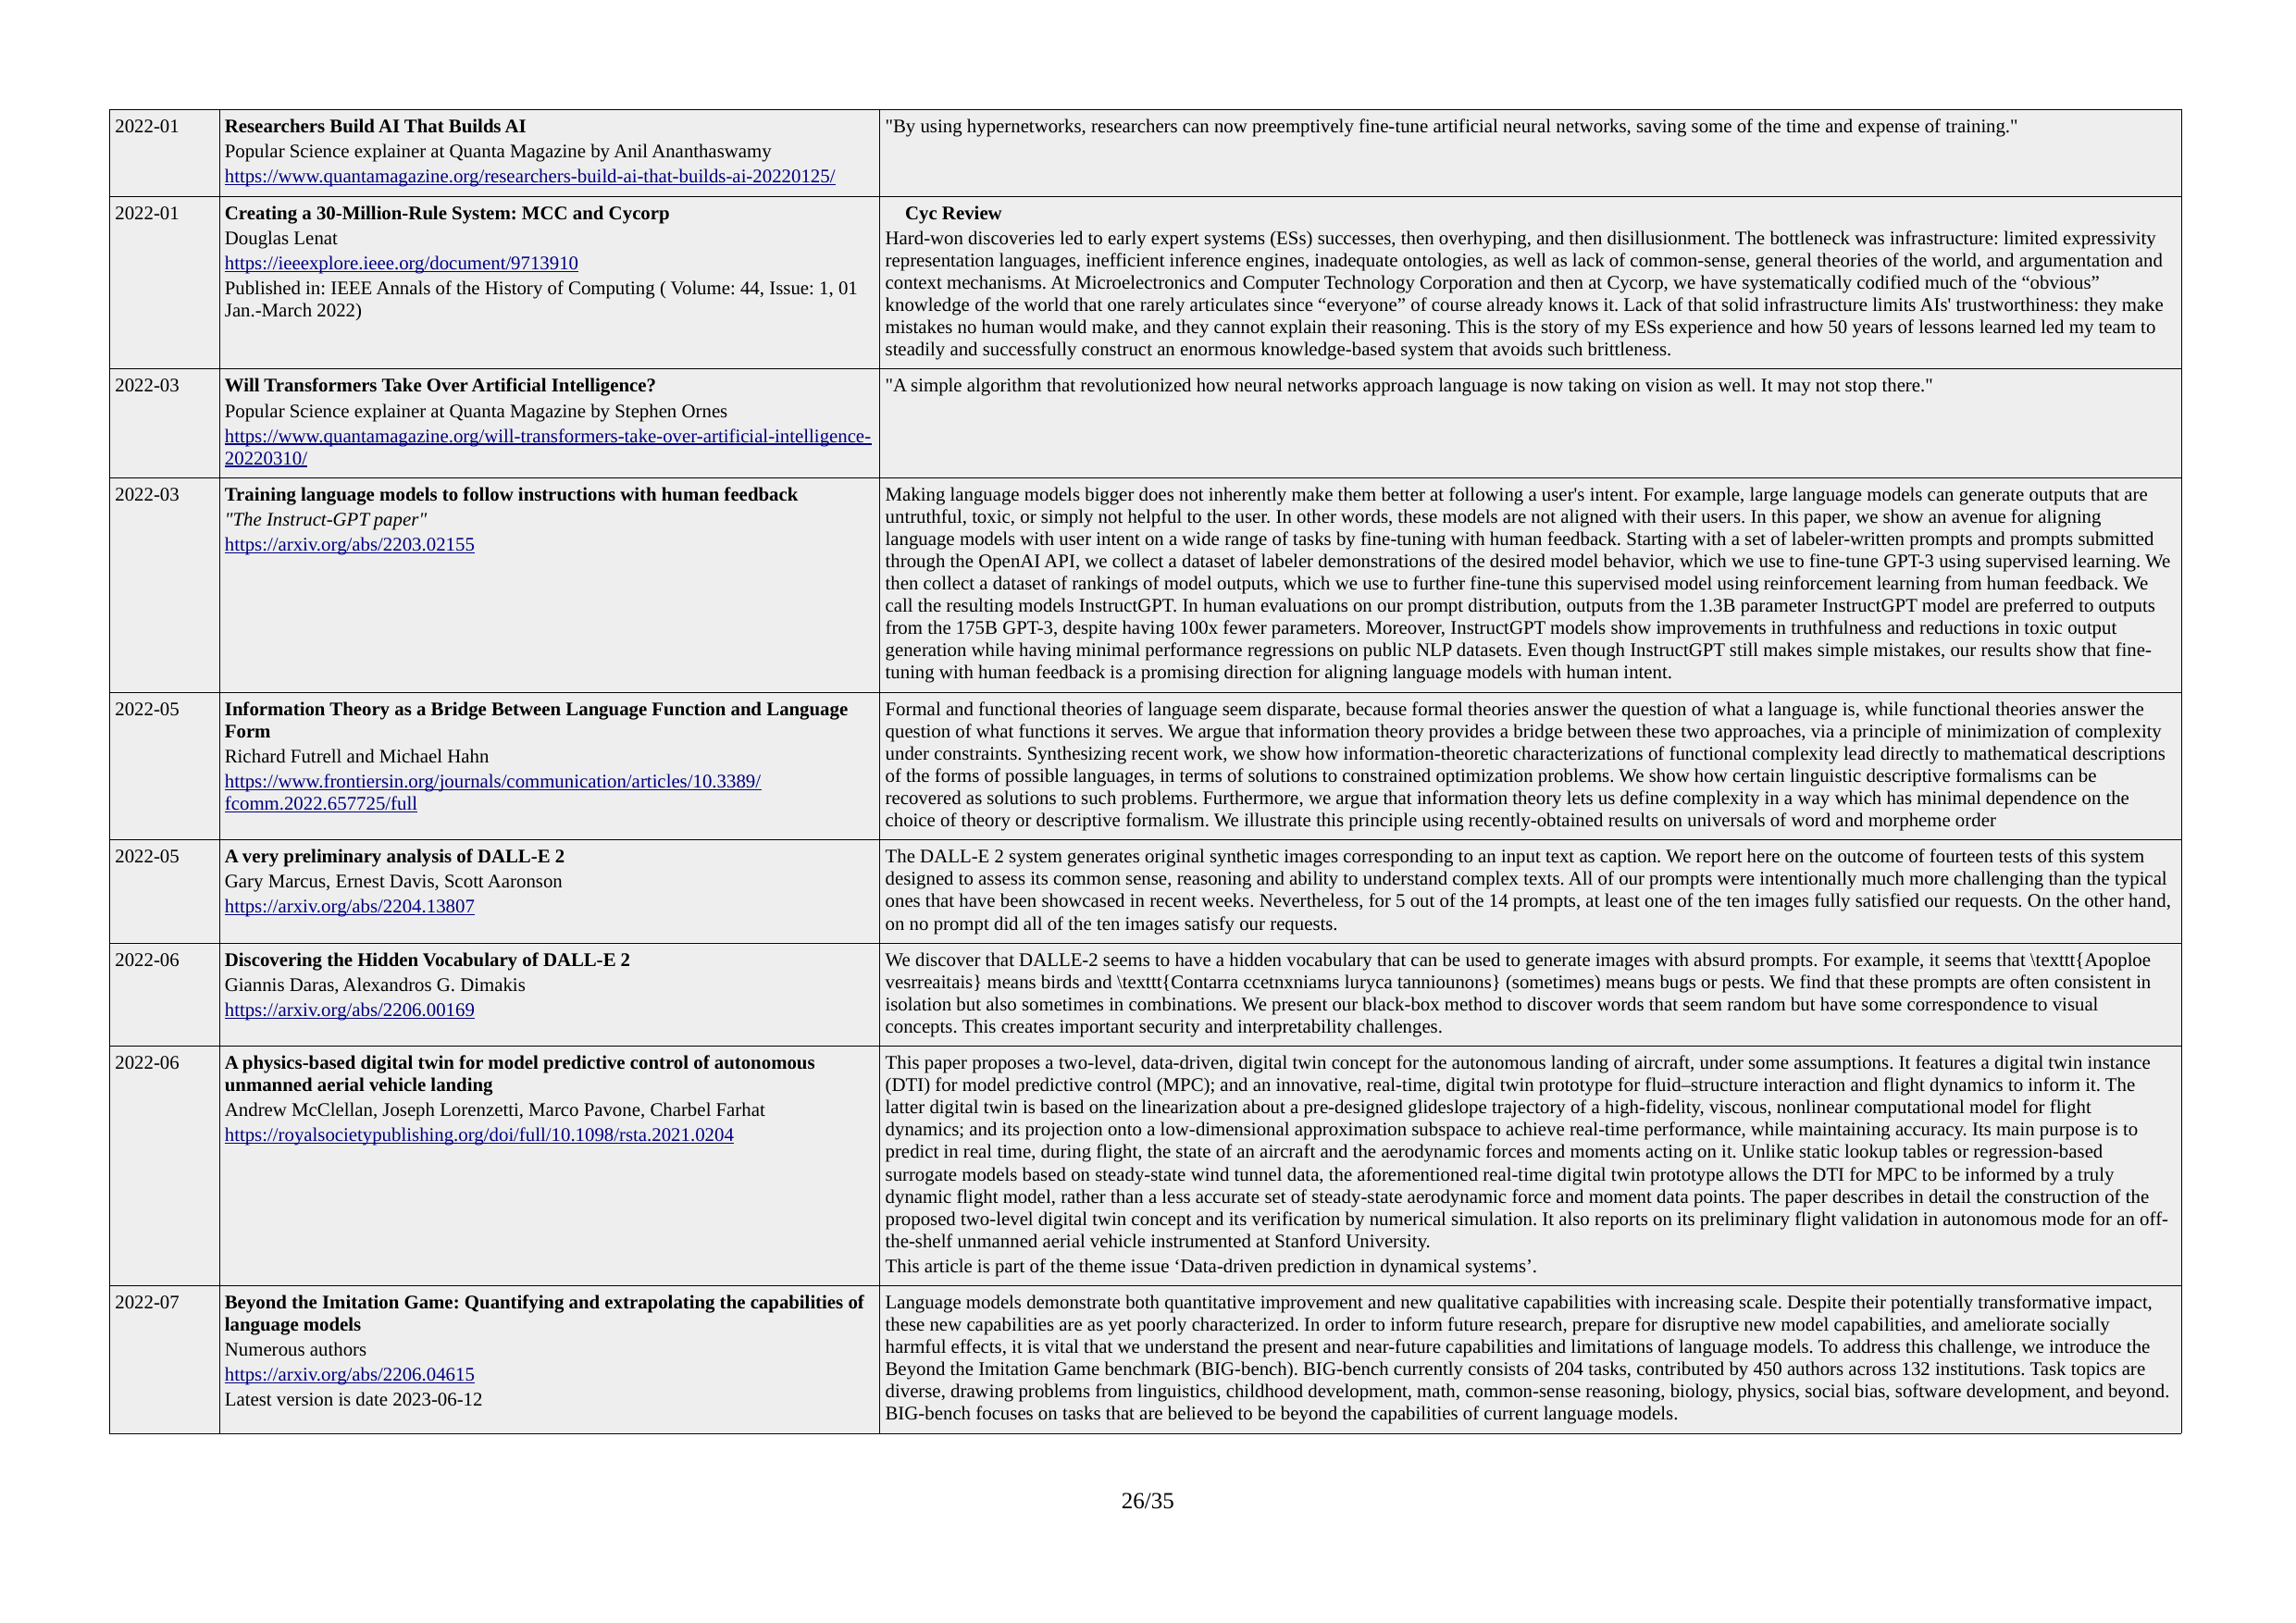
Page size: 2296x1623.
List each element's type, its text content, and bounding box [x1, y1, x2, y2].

table_cell 2022-06 [110, 1047, 219, 1285]
table_cell Creating a 30-Million-Rule System: MCC and Cycorp Douglas Lenat https://ieeexplore.ieee.org/document/9713910 Published in: IEEE Annals of the History of Computing ( Volume: 44, Issue: 1, 01 Jan.-March 2022) [220, 197, 879, 368]
table_cell 2022-03 [110, 369, 219, 477]
table_cell 2022-06 [110, 944, 219, 1046]
table_cell Formal and functional theories of language seem disparate, because formal theories answer the question of what a language is, while functional theories answer the question of what functions it serves. We argue that information theory provides a bridge between these two approaches, via a principle of minimization of complexity under constraints. Synthesizing recent work, we show how information-theoretic characterizations of functional complexity lead directly to mathematical descriptions of the forms of possible languages, in terms of solutions to constrained optimization problems. We show how certain linguistic descriptive formalisms can be recovered as solutions to such problems. Furthermore, we argue that information theory lets us define complexity in a way which has minimal dependence on the choice of theory or descriptive formalism. We illustrate this principle using recently-obtained results on universals of word and morpheme order [880, 693, 2181, 839]
table_cell "By using hypernetworks, researchers can now preemptively fine-tune artificial neural networks, saving some of the time and expense of training." [880, 110, 2181, 196]
table_cell We discover that DALLE-2 seems to have a hidden vocabulary that can be used to generate images with absurd prompts. For example, it seems that \texttt{Apoploe vesrreaitais} means birds and \texttt{Contarra ccetnxniams luryca tanniounons} (sometimes) means bugs or pests. We find that these prompts are often consistent in isolation but also sometimes in combinations. We present our black-box method to discover words that seem random but have some correspondence to visual concepts. This creates important security and interpretability challenges. [880, 944, 2181, 1046]
table_cell Language models demonstrate both quantitative improvement and new qualitative capabilities with increasing scale. Despite their potentially transformative impact, these new capabilities are as yet poorly characterized. In order to inform future research, prepare for disruptive new model capabilities, and ameliorate socially harmful effects, it is vital that we understand the present and near-future capabilities and limitations of language models. To address this challenge, we introduce the Beyond the Imitation Game benchmark (BIG-bench). BIG-bench currently consists of 204 tasks, contributed by 450 authors across 132 institutions. Task topics are diverse, drawing problems from linguistics, childhood development, math, common-sense reasoning, biology, physics, social bias, software development, and beyond. BIG-bench focuses on tasks that are believed to be beyond the capabilities of current language models. [880, 1286, 2181, 1432]
table_cell 2022-01 [110, 197, 219, 368]
table_cell The DALL-E 2 system generates original synthetic images corresponding to an input text as caption. We report here on the outcome of fourteen tests of this system designed to assess its common sense, reasoning and ability to understand complex texts. All of our prompts were intentionally much more challenging than the typical ones that have been showcased in recent weeks. Nevertheless, for 5 out of the 14 prompts, at least one of the ten images fully satisfied our requests. On the other hand, on no prompt did all of the ten images satisfy our requests. [880, 840, 2181, 942]
table_cell "A simple algorithm that revolutionized how neural networks approach language is now taking on vision as well. It may not stop there." [880, 369, 2181, 477]
table_cell 2022-07 [110, 1286, 219, 1432]
table_cell Making language models bigger does not inherently make them better at following a user's intent. For example, large language models can generate outputs that are untruthful, toxic, or simply not helpful to the user. In other words, these models are not aligned with their users. In this paper, we show an avenue for aligning language models with user intent on a wide range of tasks by fine-tuning with human feedback. Starting with a set of labeler-written prompts and prompts submitted through the OpenAI API, we collect a dataset of labeler demonstrations of the desired model behavior, which we use to fine-tune GPT-3 using supervised learning. We then collect a dataset of rankings of model outputs, which we use to further fine-tune this supervised model using reinforcement learning from human feedback. We call the resulting models InstructGPT. In human evaluations on our prompt distribution, outputs from the 1.3B parameter InstructGPT model are preferred to outputs from the 175B GPT-3, despite having 100x fewer parameters. Moreover, InstructGPT models show improvements in truthfulness and reductions in toxic output generation while having minimal performance regressions on public NLP datasets. Even though InstructGPT still makes simple mistakes, our results show that fine-tuning with human feedback is a promising direction for aligning language models with human intent. [880, 478, 2181, 691]
table_cell 2022-03 [110, 478, 219, 691]
table_cell Training language models to follow instructions with human feedback "The Instruct-GPT paper" https://arxiv.org/abs/2203.02155 [220, 478, 879, 691]
table_cell Researchers Build AI That Builds AI Popular Science explainer at Quanta Magazine by Anil Ananthaswamy https://www.quantamagazine.org/researchers-build-ai-that-builds-ai-20220125/ [220, 110, 879, 196]
table_cell Will Transformers Take Over Artificial Intelligence? Popular Science explainer at Quanta Magazine by Stephen Ornes https://www.quantamagazine.org/will-transformers-take-over-artificial-intelligence-20220310/ [220, 369, 879, 477]
table_cell Information Theory as a Bridge Between Language Function and Language Form Richard Futrell and Michael Hahn https://www.frontiersin.org/journals/communication/articles/10.3389/fcomm.2022.657725/full [220, 693, 879, 839]
table_cell Beyond the Imitation Game: Quantifying and extrapolating the capabilities of language models Numerous authors https://arxiv.org/abs/2206.04615 Latest version is date 2023-06-12 [220, 1286, 879, 1432]
table_cell 🦉 Cyc Review Hard-won discoveries led to early expert systems (ESs) successes, then overhyping, and then disillusionment. The bottleneck was infrastructure: limited expressivity representation languages, inefficient inference engines, inadequate ontologies, as well as lack of common-sense, general theories of the world, and argumentation and context mechanisms. At Microelectronics and Computer Technology Corporation and then at Cycorp, we have systematically codified much of the “obvious” knowledge of the world that one rarely articulates since “everyone” of course already knows it. Lack of that solid infrastructure limits AIs' trustworthiness: they make mistakes no human would make, and they cannot explain their reasoning. This is the story of my ESs experience and how 50 years of lessons learned led my team to steadily and successfully construct an enormous knowledge-based system that avoids such brittleness. [880, 197, 2181, 368]
table_cell This paper proposes a two-level, data-driven, digital twin concept for the autonomous landing of aircraft, under some assumptions. It features a digital twin instance (DTI) for model predictive control (MPC); and an innovative, real-time, digital twin prototype for fluid–structure interaction and flight dynamics to inform it. The latter digital twin is based on the linearization about a pre-designed glideslope trajectory of a high-fidelity, viscous, nonlinear computational model for flight dynamics; and its projection onto a low-dimensional approximation subspace to achieve real-time performance, while maintaining accuracy. Its main purpose is to predict in real time, during flight, the state of an aircraft and the aerodynamic forces and moments acting on it. Unlike static lookup tables or regression-based surrogate models based on steady-state wind tunnel data, the aforementioned real-time digital twin prototype allows the DTI for MPC to be informed by a truly dynamic flight model, rather than a less accurate set of steady-state aerodynamic force and moment data points. The paper describes in detail the construction of the proposed two-level digital twin concept and its verification by numerical simulation. It also reports on its preliminary flight validation in autonomous mode for an off-the-shelf unmanned aerial vehicle instrumented at Stanford University. This article is part of the theme issue ‘Data-driven prediction in dynamical systems’. [880, 1047, 2181, 1285]
table_cell Discovering the Hidden Vocabulary of DALL-E 2 Giannis Daras, Alexandros G. Dimakis https://arxiv.org/abs/2206.00169 [220, 944, 879, 1046]
table_cell 2022-05 [110, 840, 219, 942]
table_cell 2022-05 [110, 693, 219, 839]
table_cell A very preliminary analysis of DALL-E 2 Gary Marcus, Ernest Davis, Scott Aaronson https://arxiv.org/abs/2204.13807 [220, 840, 879, 942]
table_cell A physics-based digital twin for model predictive control of autonomous unmanned aerial vehicle landing Andrew McClellan, Joseph Lorenzetti, Marco Pavone, Charbel Farhat https://royalsocietypublishing.org/doi/full/10.1098/rsta.2021.0204 [220, 1047, 879, 1285]
table_cell 2022-01 [110, 110, 219, 196]
